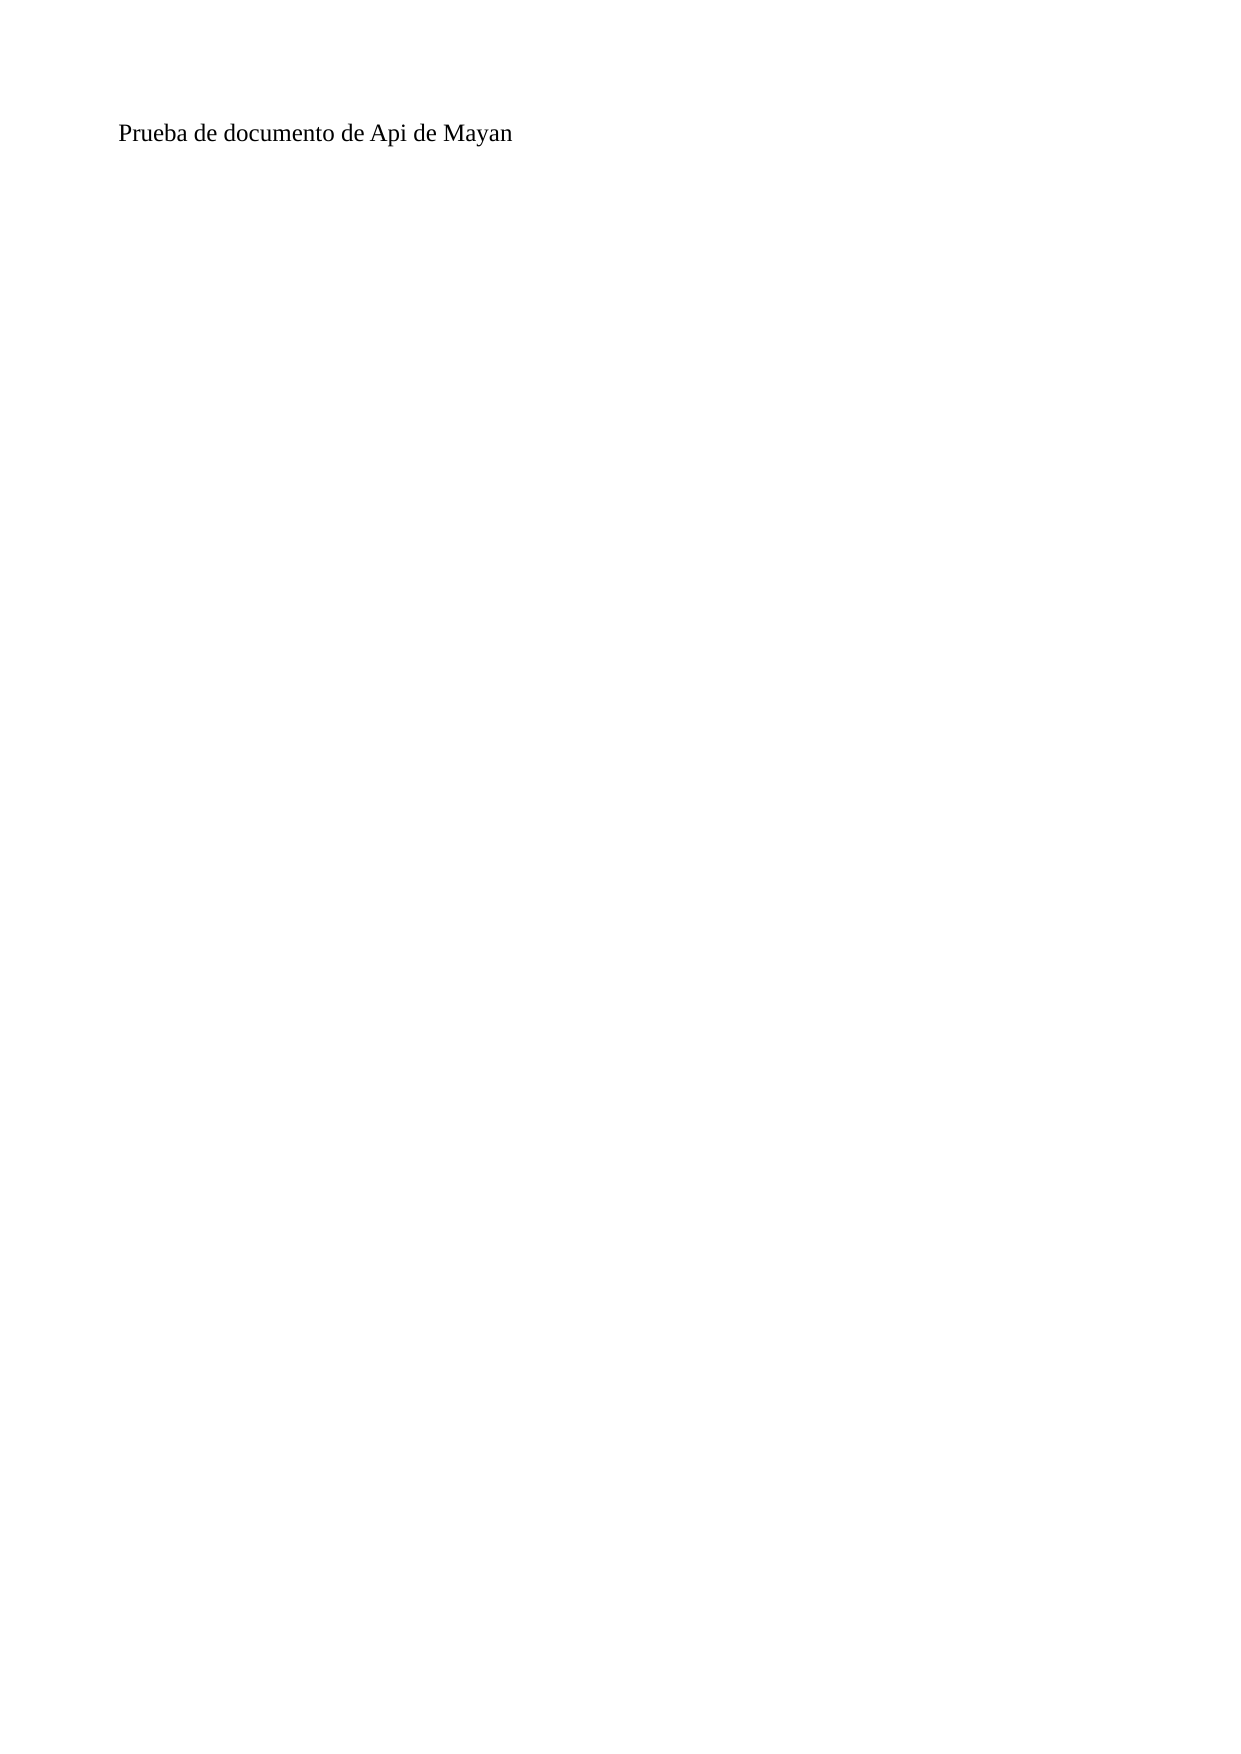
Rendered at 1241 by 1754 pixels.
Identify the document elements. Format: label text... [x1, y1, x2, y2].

text Prueba de documento de Api de Mayan [118, 118, 1122, 147]
